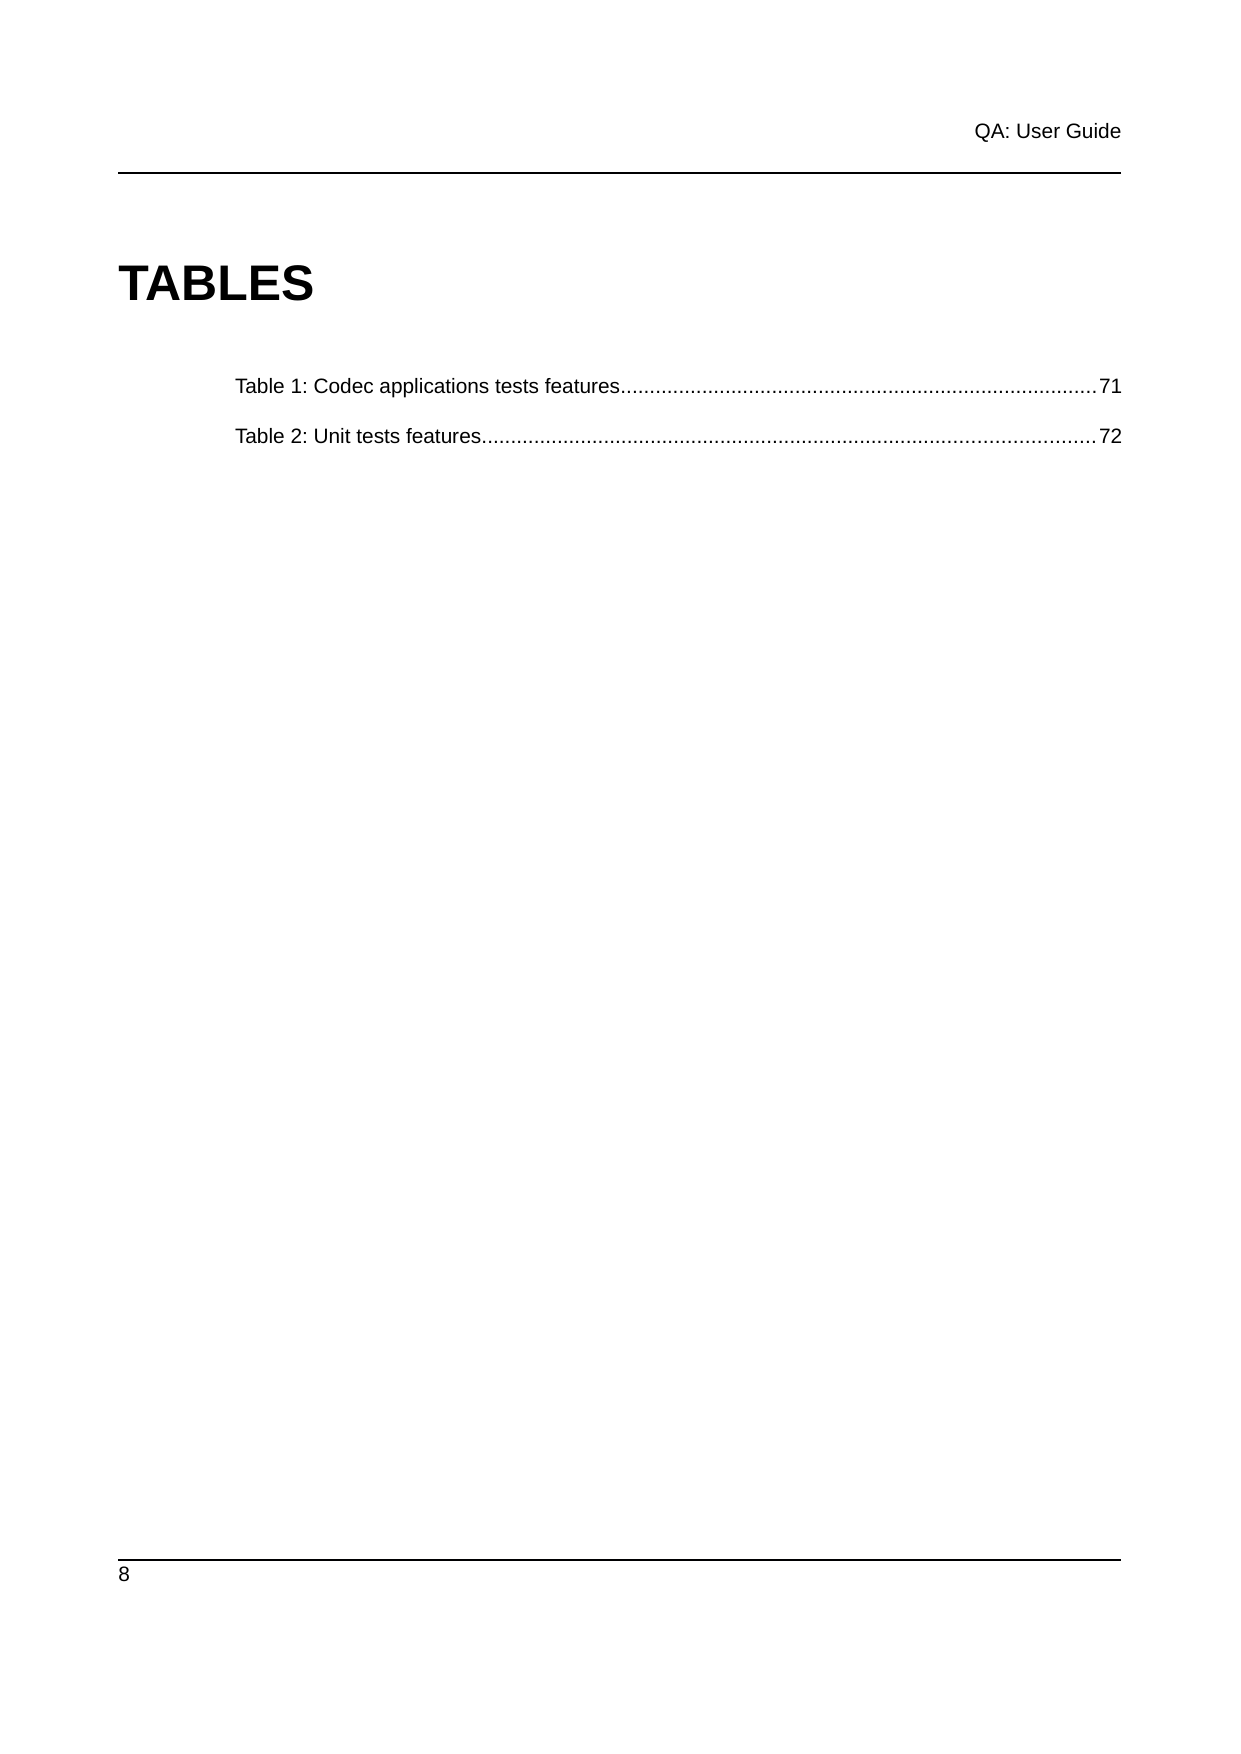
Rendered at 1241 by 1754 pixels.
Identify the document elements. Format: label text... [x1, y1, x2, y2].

text Tables [118, 253, 1122, 311]
text Table 1: Codec applications tests features 71 [235, 373, 1122, 398]
text Table 2: Unit tests features 72 [235, 423, 1122, 448]
